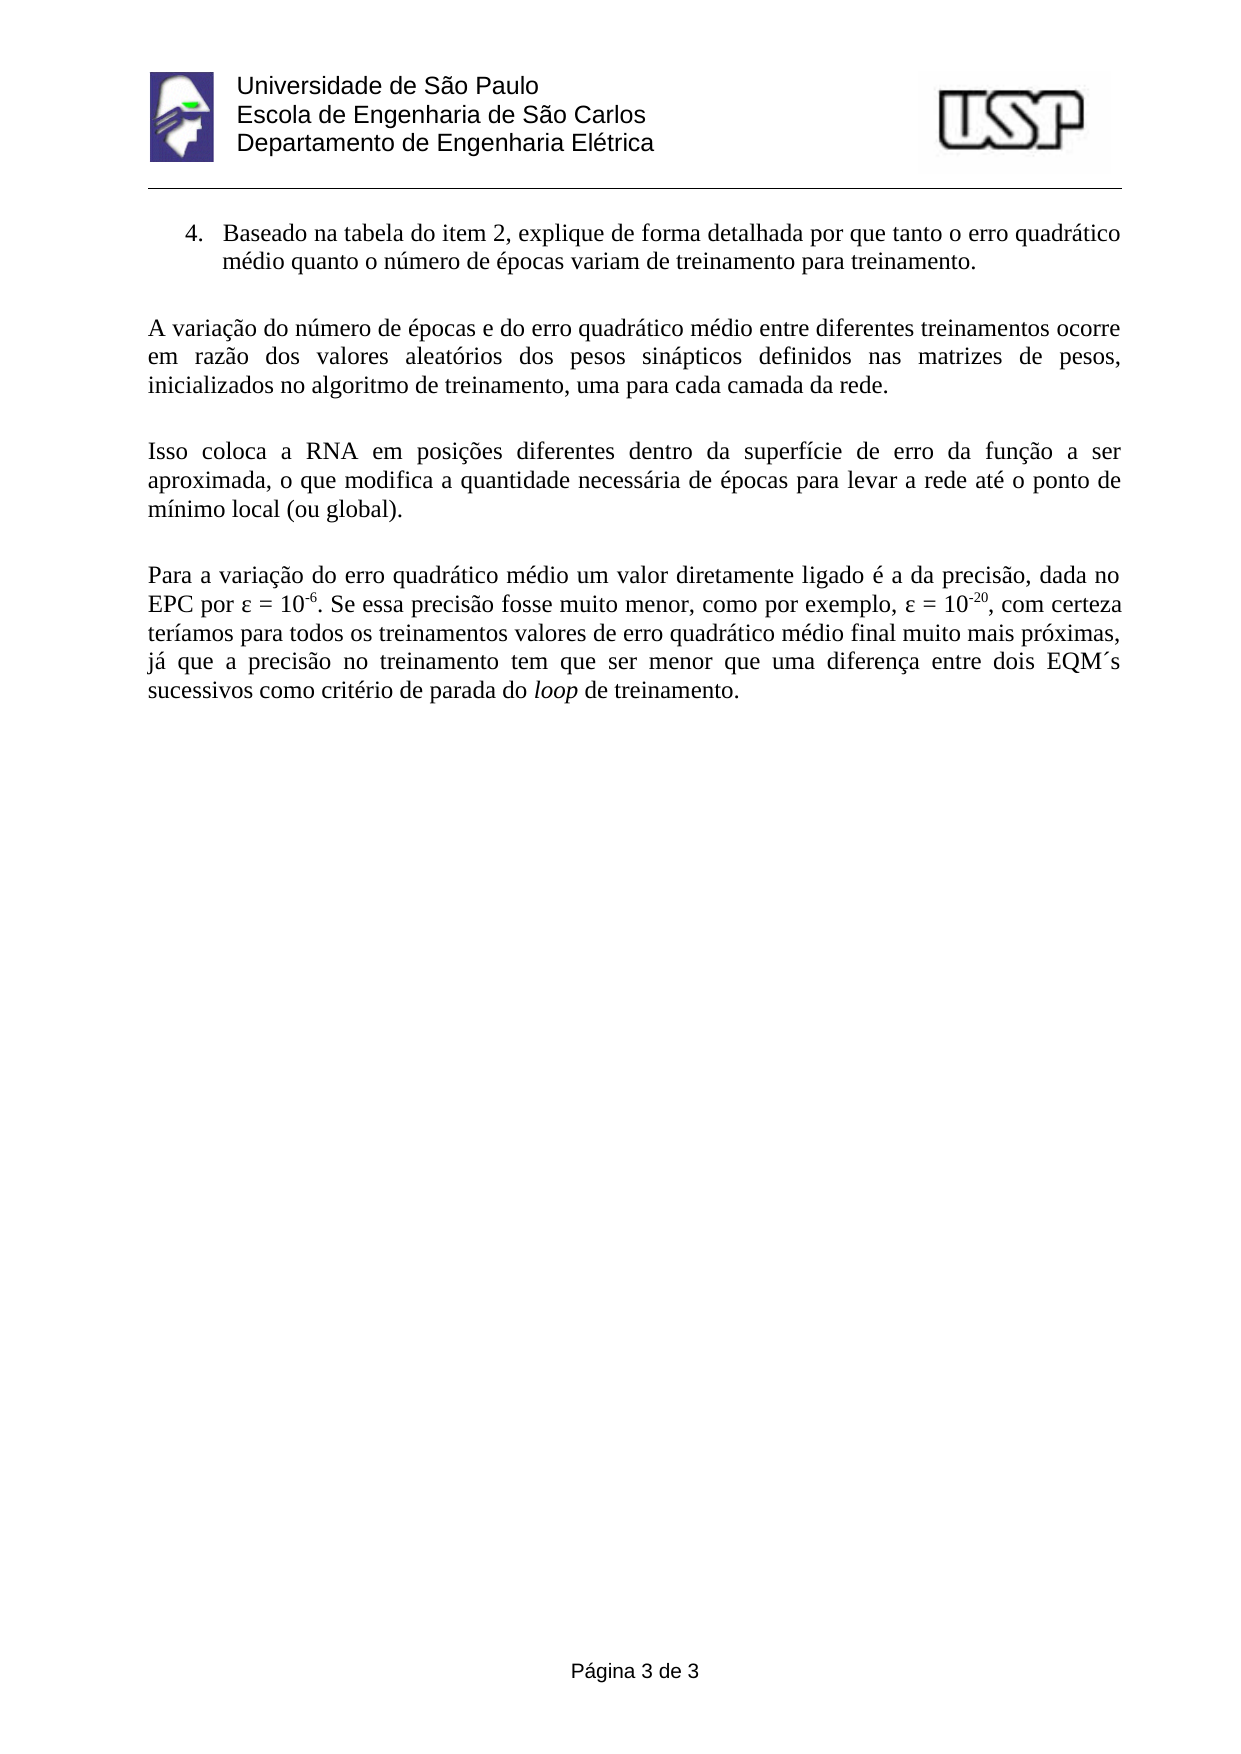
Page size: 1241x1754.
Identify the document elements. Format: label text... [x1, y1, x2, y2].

text A variação do número de épocas e do erro quadrático médio entre diferentes treinamentos ocorre em razão dos valores aleatórios dos pesos sinápticos definidos nas matrizes de pesos, inicializados no algoritmo de treinamento, uma para cada camada da rede. [148, 313, 1122, 399]
text Isso coloca a RNA em posições diferentes dentro da superfície de erro da função a ser aproximada, o que modifica a quantidade necessária de épocas para levar a rede até o ponto de mínimo local (ou global). [148, 436, 1122, 523]
list Baseado na tabela do item 2, explique de forma detalhada por que tanto o erro quadrático médio quanto o número de épocas variam de treinamento para treinamento. [185, 218, 1122, 275]
text Para a variação do erro quadrático médio um valor diretamente ligado é a da precisão, dada no EPC por ε = 10-6. Se essa precisão fosse muito menor, como por exemplo, ε = 10-20, com certeza teríamos para todos os treinamentos valores de erro quadrático médio final muito mais próximas, já que a precisão no treinamento tem que ser menor que uma diferença entre dois EQM´s sucessivos como critério de parada do loop de treinamento. [148, 560, 1122, 704]
picture [149, 72, 214, 162]
picture [918, 71, 1112, 175]
